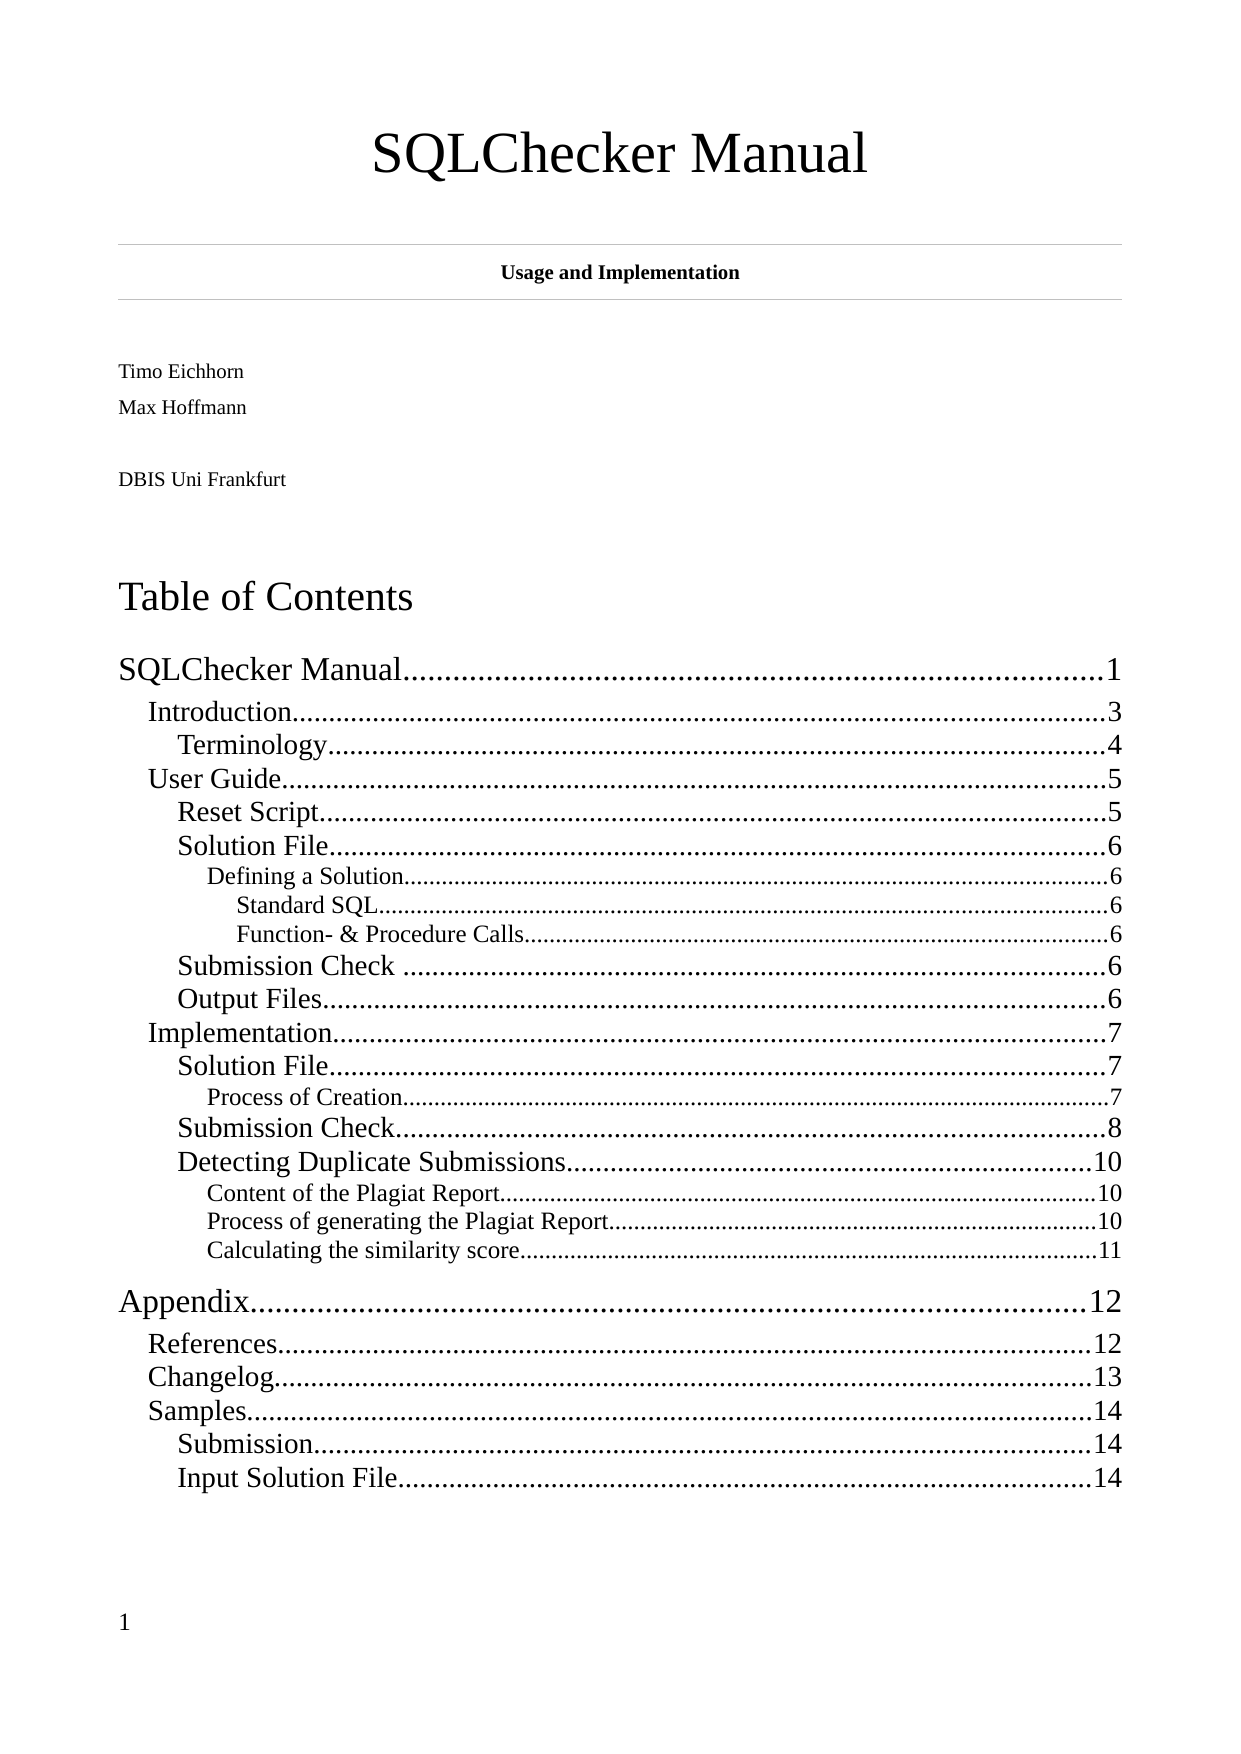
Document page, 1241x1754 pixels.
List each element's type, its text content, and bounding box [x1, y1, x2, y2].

text Function- & Procedure Calls 6 [236, 919, 1122, 948]
text Submission Check 6 [177, 948, 1122, 981]
text Terminology 4 [177, 727, 1122, 761]
text DBIS Uni Frankfurt [118, 467, 1122, 491]
text Process of Creation 7 [207, 1082, 1122, 1111]
text Appendix 12 [118, 1282, 1122, 1320]
text Changelog 13 [148, 1359, 1122, 1393]
text Standard SQL 6 [236, 890, 1122, 919]
text Detecting Duplicate Submissions 10 [177, 1144, 1122, 1178]
text User Guide 5 [148, 761, 1122, 794]
text Solution File 7 [177, 1048, 1122, 1082]
text Output Files 6 [177, 981, 1122, 1015]
text Implementation 7 [148, 1015, 1122, 1048]
text Process of generating the Plagiat Report 10 [207, 1206, 1122, 1235]
text Submission Check 8 [177, 1111, 1122, 1144]
text SQLChecker Manual 1 [118, 649, 1122, 688]
text Usage and Implementation [118, 245, 1122, 299]
subtitle Table of Contents [118, 571, 1122, 619]
text Solution File 6 [177, 828, 1122, 861]
text Samples 14 [148, 1393, 1122, 1427]
text Max Hoffmann [118, 395, 1122, 419]
text Content of the Plagiat Report 10 [207, 1178, 1122, 1206]
text References 12 [148, 1326, 1122, 1359]
text Reset Script 5 [177, 794, 1122, 828]
text Submission 14 [177, 1427, 1122, 1460]
text SQLChecker Manual [118, 118, 1122, 185]
text Input Solution File 14 [177, 1460, 1122, 1494]
text Timo Eichhorn [118, 359, 1122, 383]
text Introduction 3 [148, 694, 1122, 727]
text Calculating the similarity score 11 [207, 1235, 1122, 1264]
text Defining a Solution 6 [207, 861, 1122, 890]
